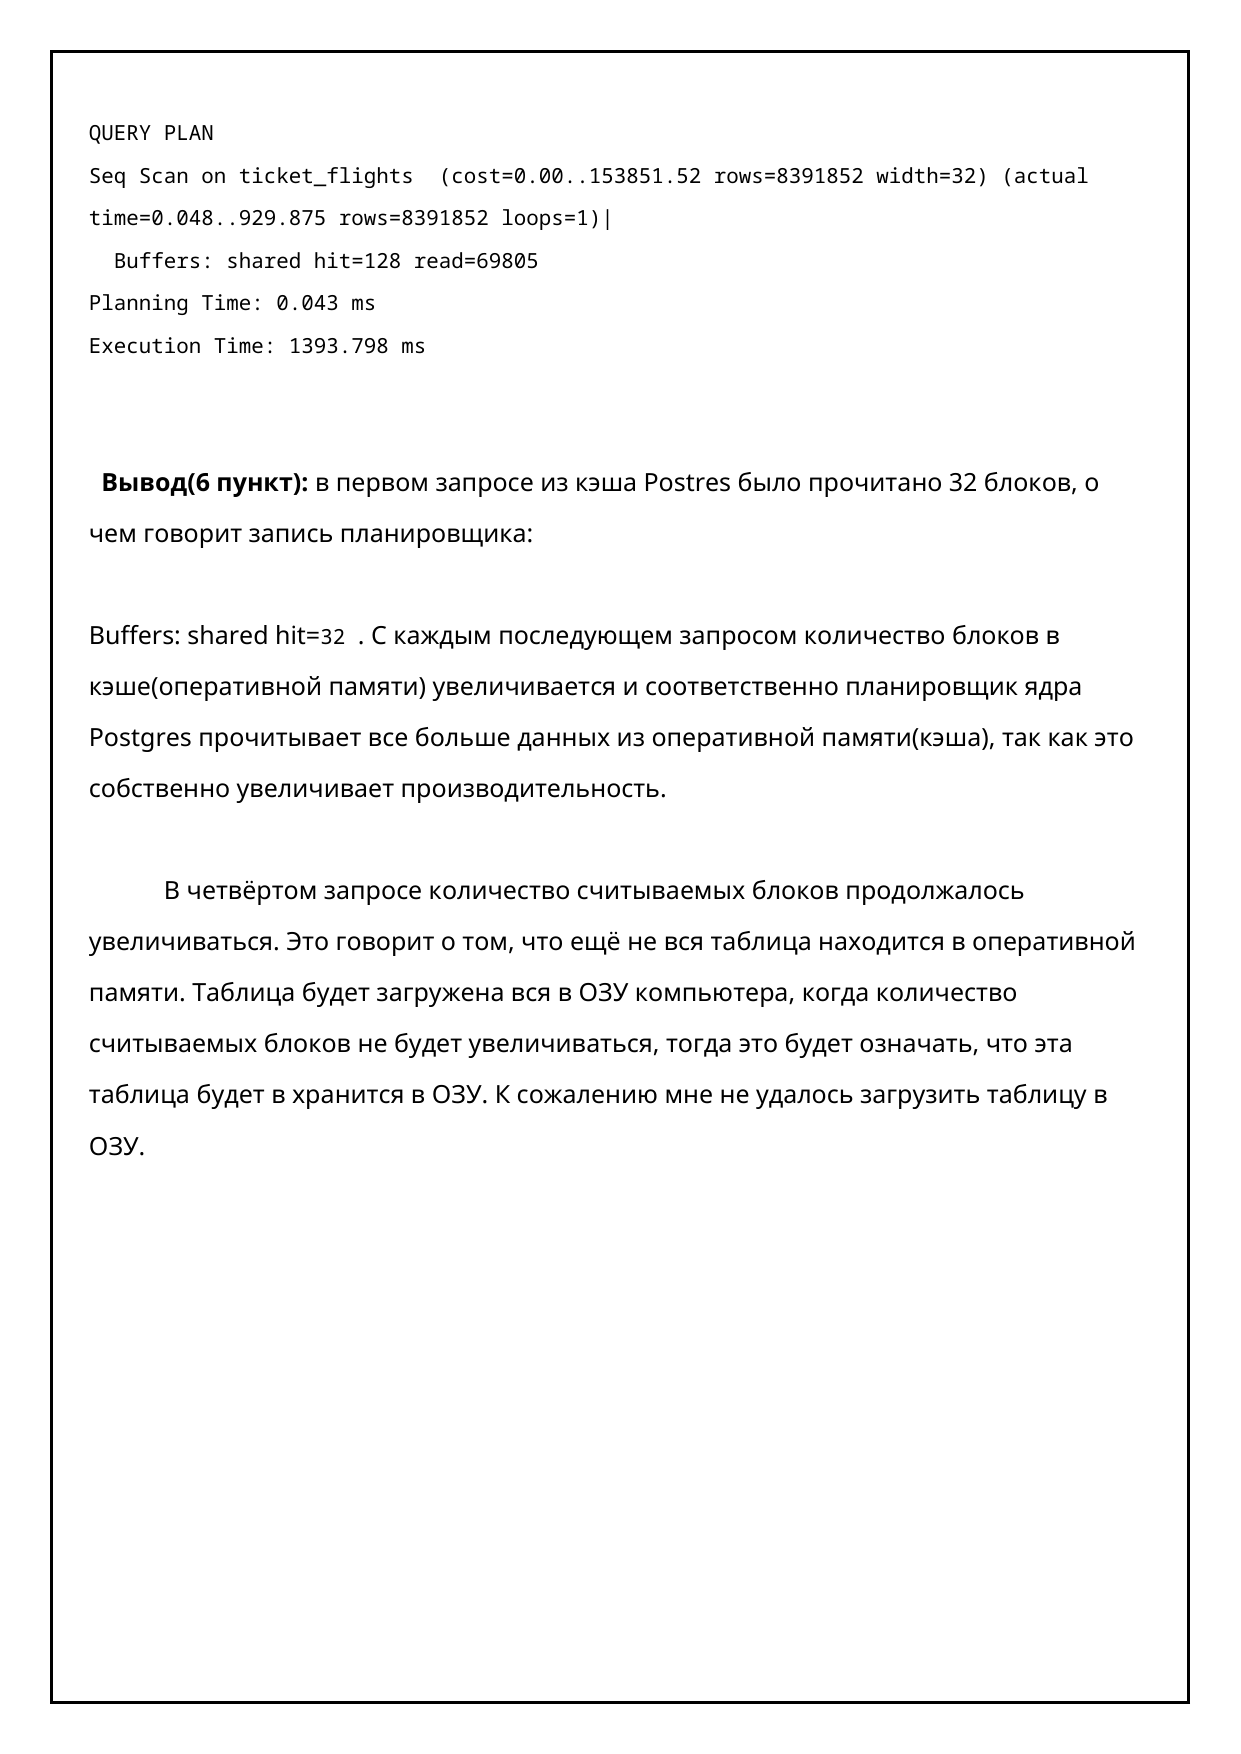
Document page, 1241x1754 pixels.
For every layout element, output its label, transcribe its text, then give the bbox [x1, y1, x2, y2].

text Planning Time: 0.043 ms [89, 288, 1152, 317]
text Execution Time: 1393.798 ms [89, 331, 1152, 359]
text Buffers: shared hit=128 read=69805 [89, 246, 1152, 274]
text Вывод(6 пункт): в первом запросе из кэша Postres было прочитано 32 блоков, о чем говорит запись планировщика: [89, 464, 1152, 550]
text QUERY PLAN [89, 118, 1152, 147]
text В четвёртом запросе количество считываемых блоков продолжалось увеличиваться. Это говорит о том, что ещё не вся таблица находится в оперативной памяти. Таблица будет загружена вся в ОЗУ компьютера, когда количество считываемых блоков не будет увеличиваться, тогда это будет означать, что эта таблица будет в хранится в ОЗУ. К сожалению мне не удалось загрузить таблицу в ОЗУ. [89, 873, 1152, 1162]
text Seq Scan on ticket_flights (cost=0.00..153851.52 rows=8391852 width=32) (actual time=0.048..929.875 rows=8391852 loops=1)| [89, 161, 1152, 232]
text Buffers: shared hit=32 . С каждым последующем запросом количество блоков в кэше(оперативной памяти) увеличивается и соответственно планировщик ядра Postgres прочитывает все больше данных из оперативной памяти(кэша), так как это собственно увеличивает производительность. [89, 618, 1152, 805]
